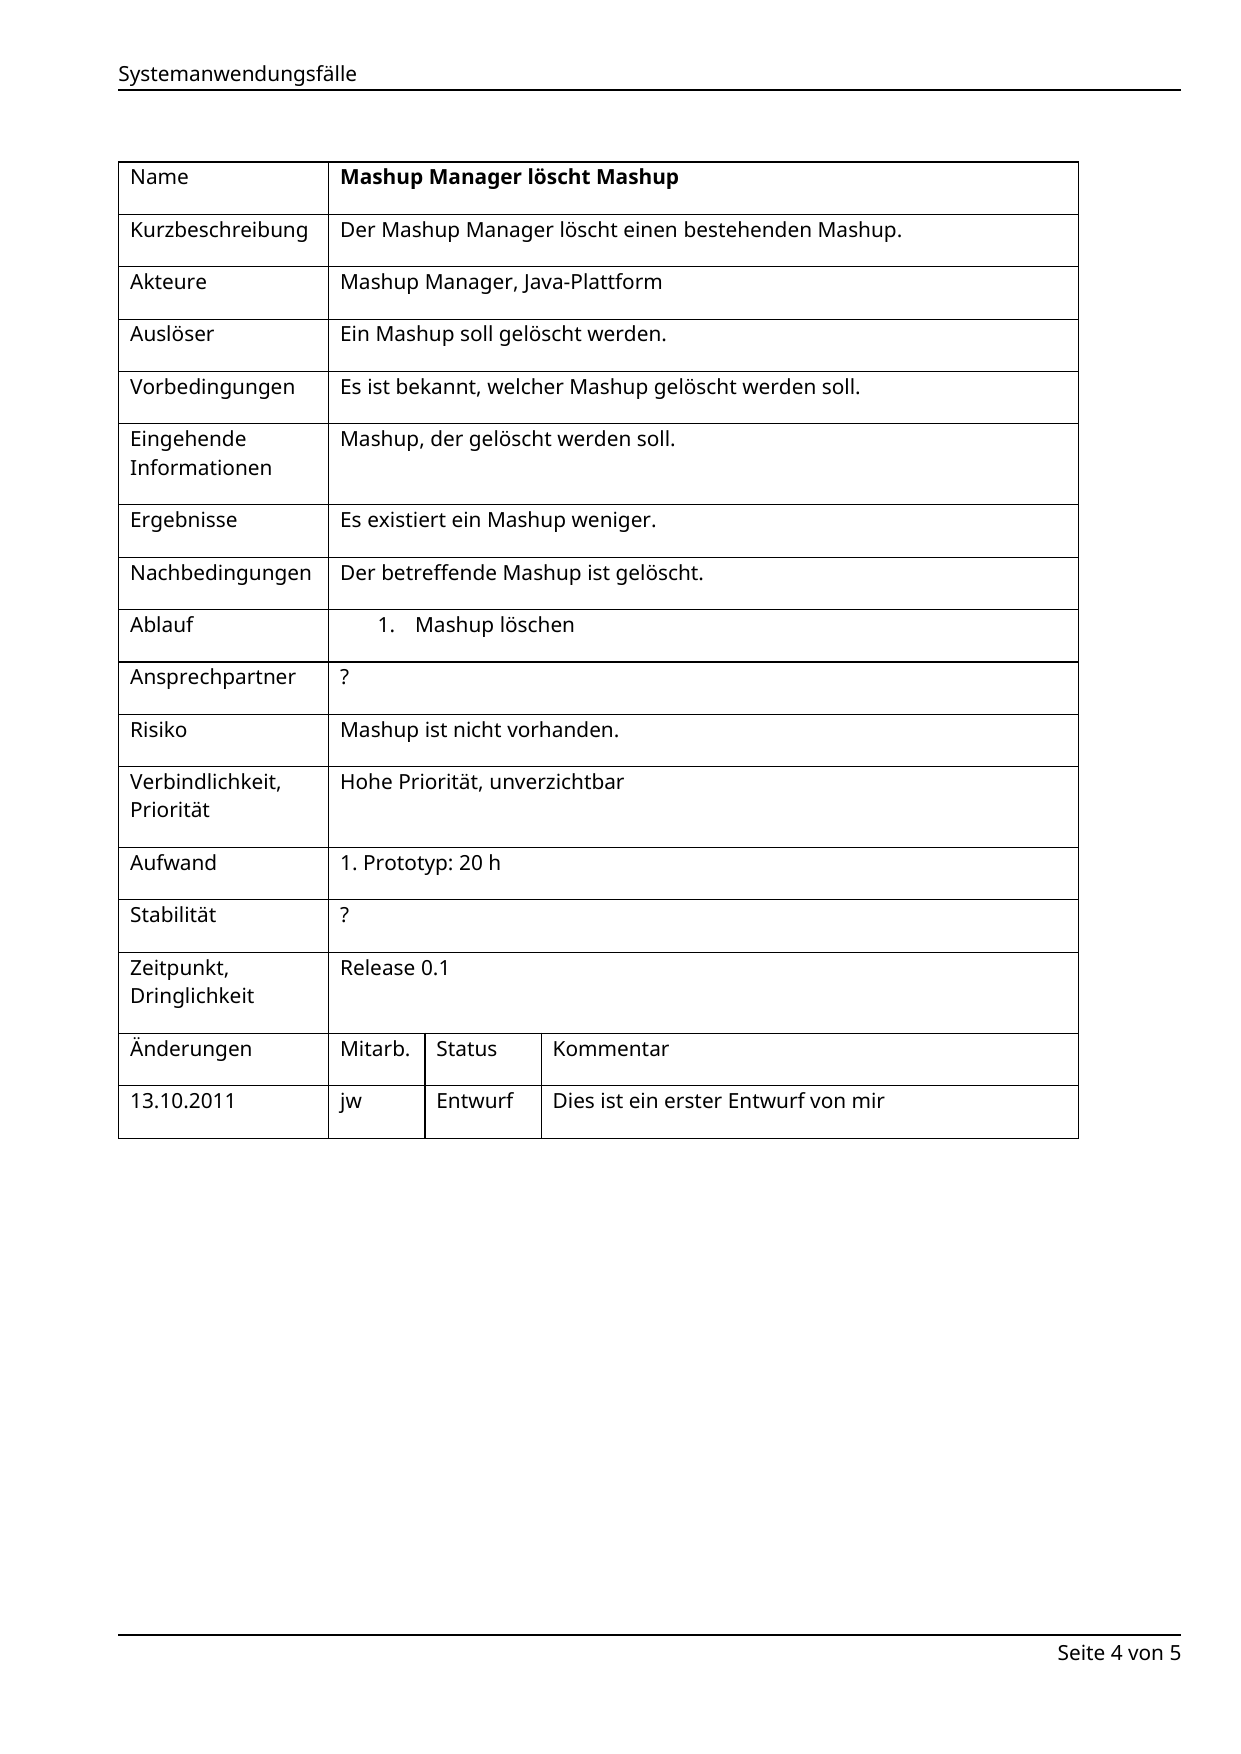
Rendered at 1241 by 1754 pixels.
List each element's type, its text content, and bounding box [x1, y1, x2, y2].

table_cell Verbindlichkeit, Priorität [119, 767, 328, 847]
table_header Mashup Manager löscht Mashup [329, 163, 1078, 214]
table_cell Ein Mashup soll gelöscht werden. [329, 320, 1078, 371]
table_cell Status [426, 1034, 541, 1085]
table_cell Dies ist ein erster Entwurf von mir [542, 1086, 1078, 1137]
table_cell Es ist bekannt, welcher Mashup gelöscht werden soll. [329, 372, 1078, 423]
table_cell Ablauf [119, 610, 328, 661]
table_cell Mashup Manager, Java-Plattform [329, 267, 1078, 318]
table_cell Mashup ist nicht vorhanden. [329, 715, 1078, 766]
table_cell Hohe Priorität, unverzichtbar [329, 767, 1078, 847]
table_header Name [119, 163, 328, 214]
table_cell Entwurf [426, 1086, 541, 1137]
table_cell jw [329, 1086, 424, 1137]
table_cell Der betreffende Mashup ist gelöscht. [329, 558, 1078, 609]
table_cell Akteure [119, 267, 328, 318]
table_cell Ansprechpartner [119, 663, 328, 714]
table_cell 13.10.2011 [119, 1086, 328, 1137]
table_cell Eingehende Informationen [119, 424, 328, 504]
table_cell Der Mashup Manager löscht einen bestehenden Mashup. [329, 215, 1078, 266]
table_cell Risiko [119, 715, 328, 766]
table_cell ? [329, 663, 1078, 714]
table_cell Aufwand [119, 848, 328, 899]
table_cell Kurzbeschreibung [119, 215, 328, 266]
table_cell Änderungen [119, 1034, 328, 1085]
table_cell Mashup löschen [329, 610, 1078, 661]
table_cell Es existiert ein Mashup weniger. [329, 505, 1078, 557]
table_cell Nachbedingungen [119, 558, 328, 609]
table_cell Vorbedingungen [119, 372, 328, 423]
table_cell Auslöser [119, 320, 328, 371]
table_cell 1. Prototyp: 20 h [329, 848, 1078, 899]
table_cell Stabilität [119, 900, 328, 952]
table_cell Ergebnisse [119, 505, 328, 557]
table_cell Mashup, der gelöscht werden soll. [329, 424, 1078, 504]
table_cell Zeitpunkt, Dringlichkeit [119, 953, 328, 1033]
table_cell ? [329, 900, 1078, 952]
table_cell Mitarb. [329, 1034, 424, 1085]
table_cell Release 0.1 [329, 953, 1078, 1033]
table_cell Kommentar [542, 1034, 1078, 1085]
